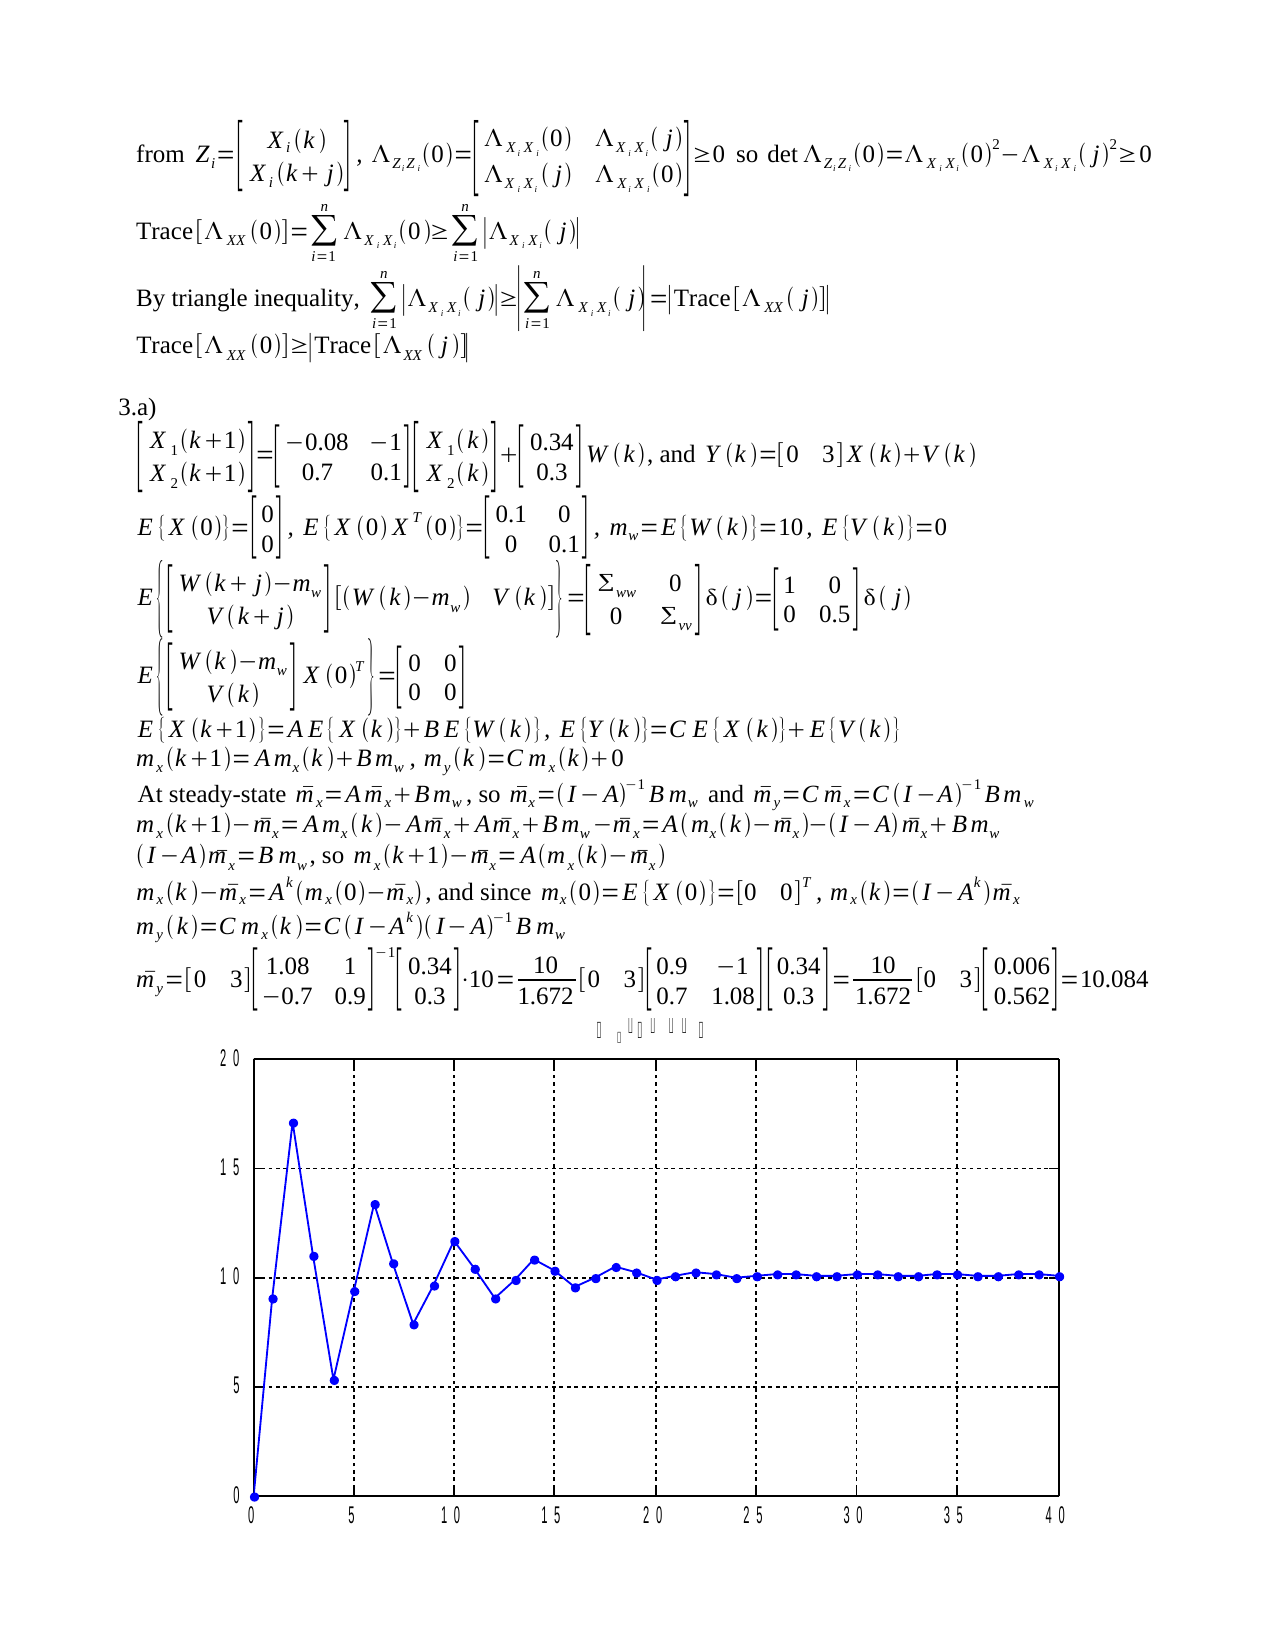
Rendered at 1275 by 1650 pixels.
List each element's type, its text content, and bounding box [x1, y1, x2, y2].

text 3.a) [118, 392, 1157, 421]
